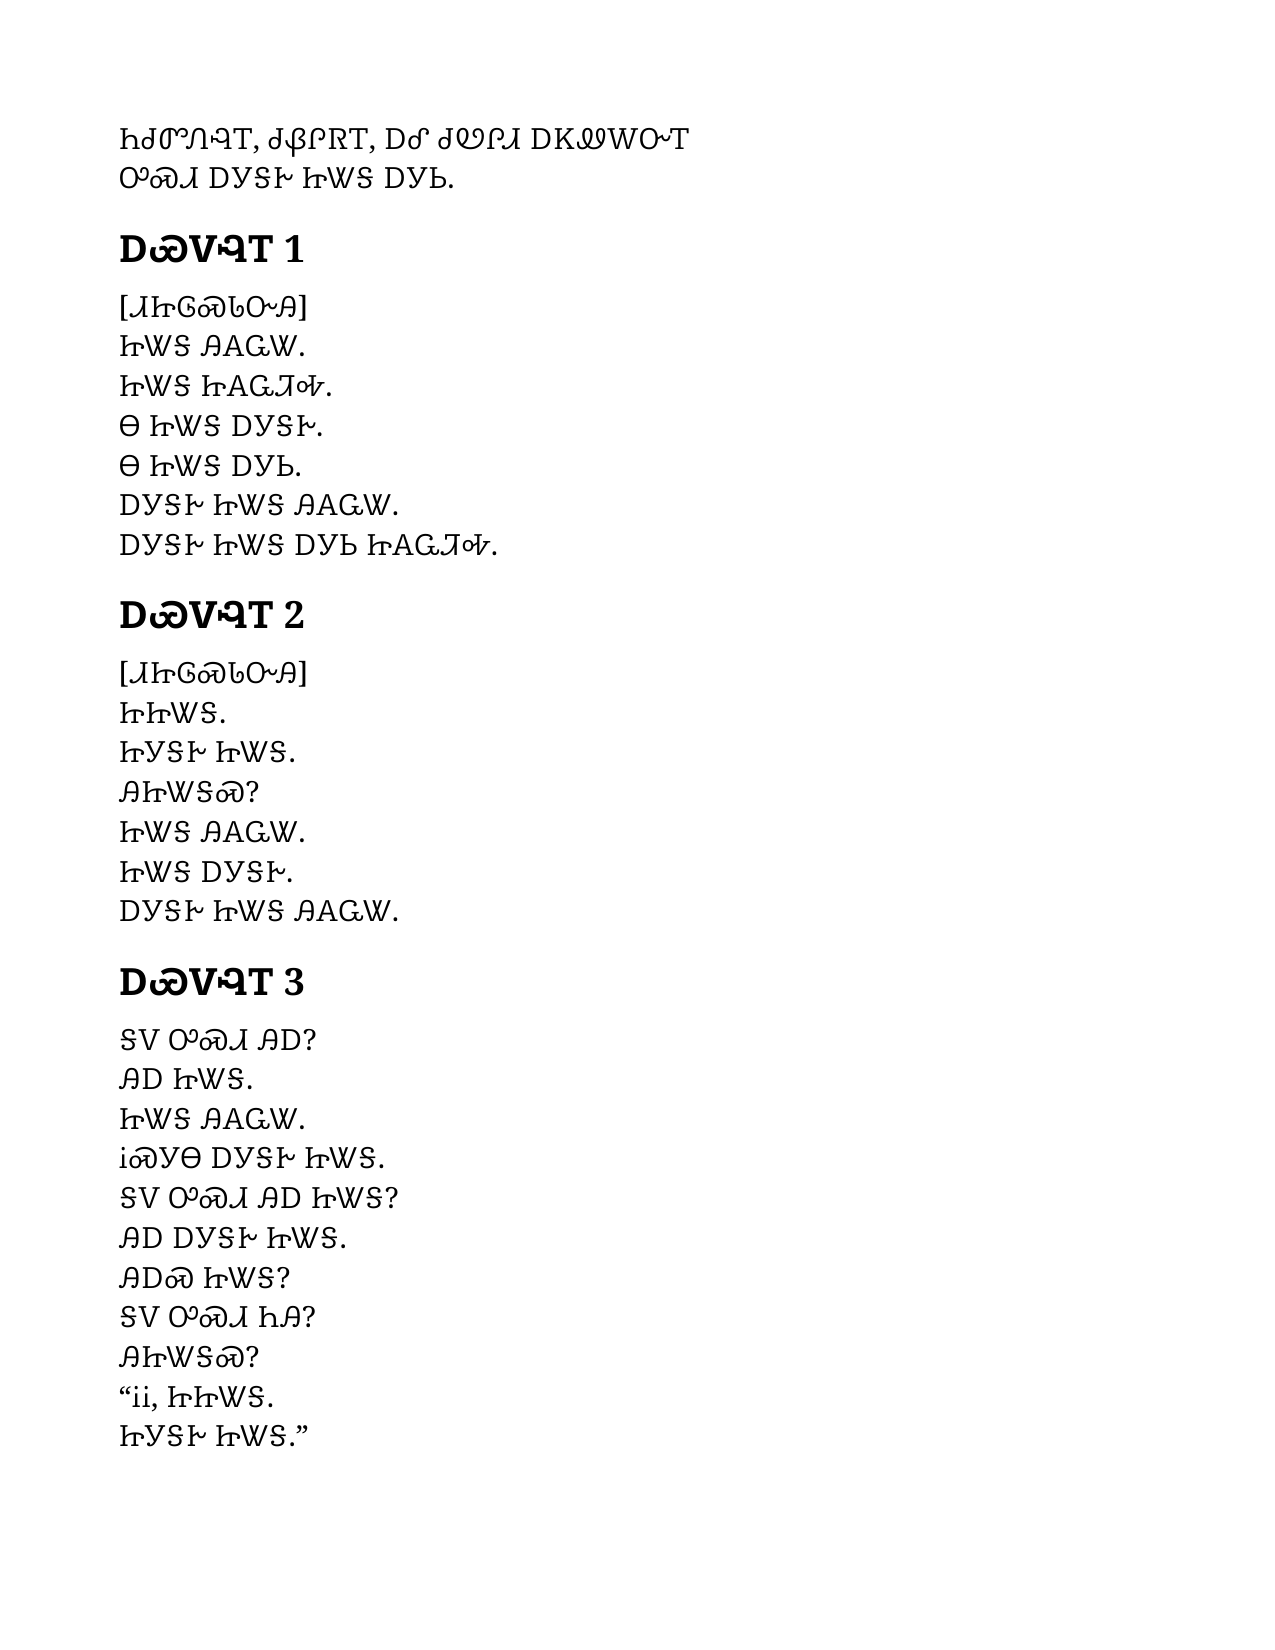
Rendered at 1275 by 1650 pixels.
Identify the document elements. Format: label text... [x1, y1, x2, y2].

text ᏂᏧᏛᏁᎸᎢ, ᏧᏰᎵᏒᎢ, ᎠᎴ ᏧᏬᎵᏗ ᎠᏦᏪᎳᏅᎢ [118, 118, 1157, 158]
text [ᏗᏥᎶᏍᏓᏅᎯ] [118, 652, 1157, 692]
text ᏥᎩᎦᎨ ᏥᏔᎦ. [118, 732, 1157, 771]
text ᏥᎩᎦᎨ ᏥᏔᎦ.” [118, 1416, 1157, 1455]
text ᎯᎠᏍ ᏥᏔᎦ? [118, 1257, 1157, 1297]
text “ᎥᎥ, ᏥᏥᏔᎦ. [118, 1376, 1157, 1416]
subtitle ᎠᏯᏙᎸᎢ 2 [118, 589, 1157, 640]
subtitle ᎠᏯᏙᎸᎢ 3 [118, 955, 1157, 1006]
text ᏥᏔᎦ ᎯᎪᏩᏔ. [118, 326, 1157, 365]
text Ꮎ ᏥᏔᎦ ᎠᎩᎦᎨ. [118, 405, 1157, 445]
text ᎦᏙ ᎤᏍᏗ ᎯᎠ? [118, 1019, 1157, 1058]
text ᎠᎩᎦᎨ ᏥᏔᎦ ᎯᎪᏩᏔ. [118, 484, 1157, 524]
text ᎯᏥᏔᎦᏍ? [118, 1336, 1157, 1376]
text ᏥᏔᎦ ᎯᎪᏩᏔ. [118, 1098, 1157, 1138]
text ᎠᎩᎦᎨ ᏥᏔᎦ ᎠᎩᏏ ᏥᎪᏩᏘᎭ. [118, 524, 1157, 564]
text ᎤᏍᏗ ᎠᎩᎦᎨ ᏥᏔᎦ ᎠᎩᏏ. [118, 158, 1157, 197]
text ᎥᏍᎩᎾ ᎠᎩᎦᎨ ᏥᏔᎦ. [118, 1138, 1157, 1177]
text ᏥᏔᎦ ᎯᎪᏩᏔ. [118, 811, 1157, 851]
text [ᏗᏥᎶᏍᏓᏅᎯ] [118, 286, 1157, 326]
text ᎦᏙ ᎤᏍᏗ ᎯᎠ ᏥᏔᎦ? [118, 1177, 1157, 1217]
text ᎯᏥᏔᎦᏍ? [118, 771, 1157, 811]
text ᎦᏙ ᎤᏍᏗ ᏂᎯ? [118, 1297, 1157, 1336]
subtitle ᎠᏯᏙᎸᎢ 1 [118, 222, 1157, 273]
text ᏥᏥᏔᎦ. [118, 692, 1157, 732]
text Ꮎ ᏥᏔᎦ ᎠᎩᏏ. [118, 445, 1157, 484]
text ᏥᏔᎦ ᎠᎩᎦᎨ. [118, 851, 1157, 891]
text ᎯᎠ ᏥᏔᎦ. [118, 1058, 1157, 1098]
text ᏥᏔᎦ ᏥᎪᏩᏘᎭ. [118, 365, 1157, 405]
text ᎠᎩᎦᎨ ᏥᏔᎦ ᎯᎪᏩᏔ. [118, 891, 1157, 930]
text ᎯᎠ ᎠᎩᎦᎨ ᏥᏔᎦ. [118, 1217, 1157, 1257]
